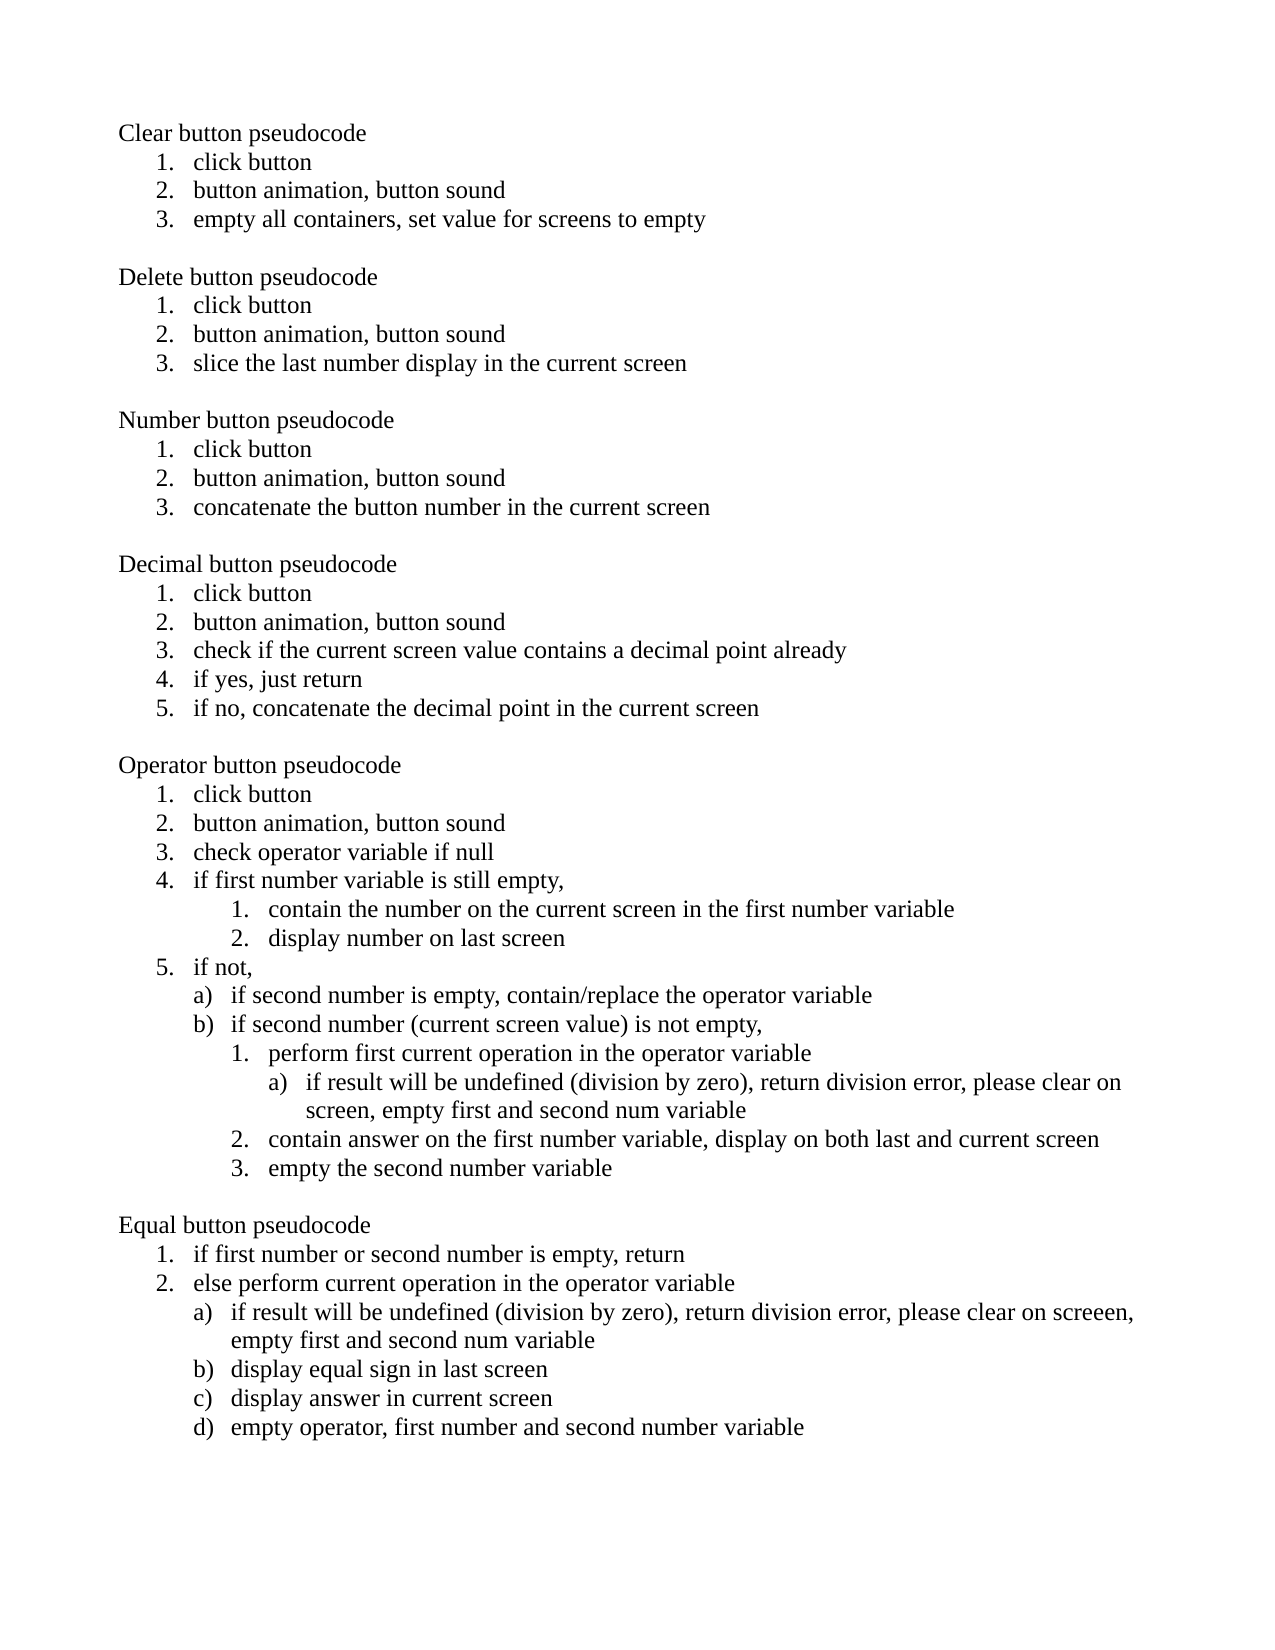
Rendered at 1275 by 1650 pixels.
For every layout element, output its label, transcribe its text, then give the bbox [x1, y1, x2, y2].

list if first number variable is still empty, [156, 866, 1157, 894]
list button animation, button sound [156, 176, 1157, 204]
text Number button pseudocode [118, 406, 1157, 434]
text Equal button pseudocode [118, 1211, 1157, 1239]
list button animation, button sound [156, 319, 1157, 348]
list button animation, button sound [156, 808, 1157, 837]
list if result will be undefined (division by zero), return division error, please clear on screen, empty first and second num variable [268, 1067, 1157, 1124]
list if result will be undefined (division by zero), return division error, please clear on screeen, empty first and second num variable [193, 1297, 1157, 1354]
list click button [156, 779, 1157, 808]
list else perform current operation in the operator variable [156, 1268, 1157, 1297]
list click button [156, 291, 1157, 319]
list display answer in current screen [193, 1383, 1157, 1412]
list if second number is empty, contain/replace the operator variable [193, 981, 1157, 1009]
list contain answer on the first number variable, display on both last and current screen [231, 1124, 1157, 1153]
list click button [156, 578, 1157, 607]
list button animation, button sound [156, 463, 1157, 492]
list if yes, just return [156, 664, 1157, 693]
list slice the last number display in the current screen [156, 348, 1157, 377]
text Operator button pseudocode [118, 751, 1157, 779]
list empty operator, first number and second number variable [193, 1412, 1157, 1441]
list if no, concatenate the decimal point in the current screen [156, 693, 1157, 722]
list display equal sign in last screen [193, 1354, 1157, 1383]
list check if the current screen value contains a decimal point already [156, 636, 1157, 664]
text Decimal button pseudocode [118, 549, 1157, 578]
list display number on last screen [231, 923, 1157, 952]
list concatenate the button number in the current screen [156, 492, 1157, 521]
list button animation, button sound [156, 607, 1157, 636]
text Clear button pseudocode [118, 118, 1157, 147]
list check operator variable if null [156, 837, 1157, 866]
list if not, [156, 952, 1157, 981]
list empty the second number variable [231, 1153, 1157, 1182]
list if first number or second number is empty, return [156, 1239, 1157, 1268]
list if second number (current screen value) is not empty, [193, 1009, 1157, 1038]
list empty all containers, set value for screens to empty [156, 204, 1157, 233]
list contain the number on the current screen in the first number variable [231, 894, 1157, 923]
text Delete button pseudocode [118, 262, 1157, 291]
list click button [156, 434, 1157, 463]
list click button [156, 147, 1157, 176]
list perform first current operation in the operator variable [231, 1038, 1157, 1067]
